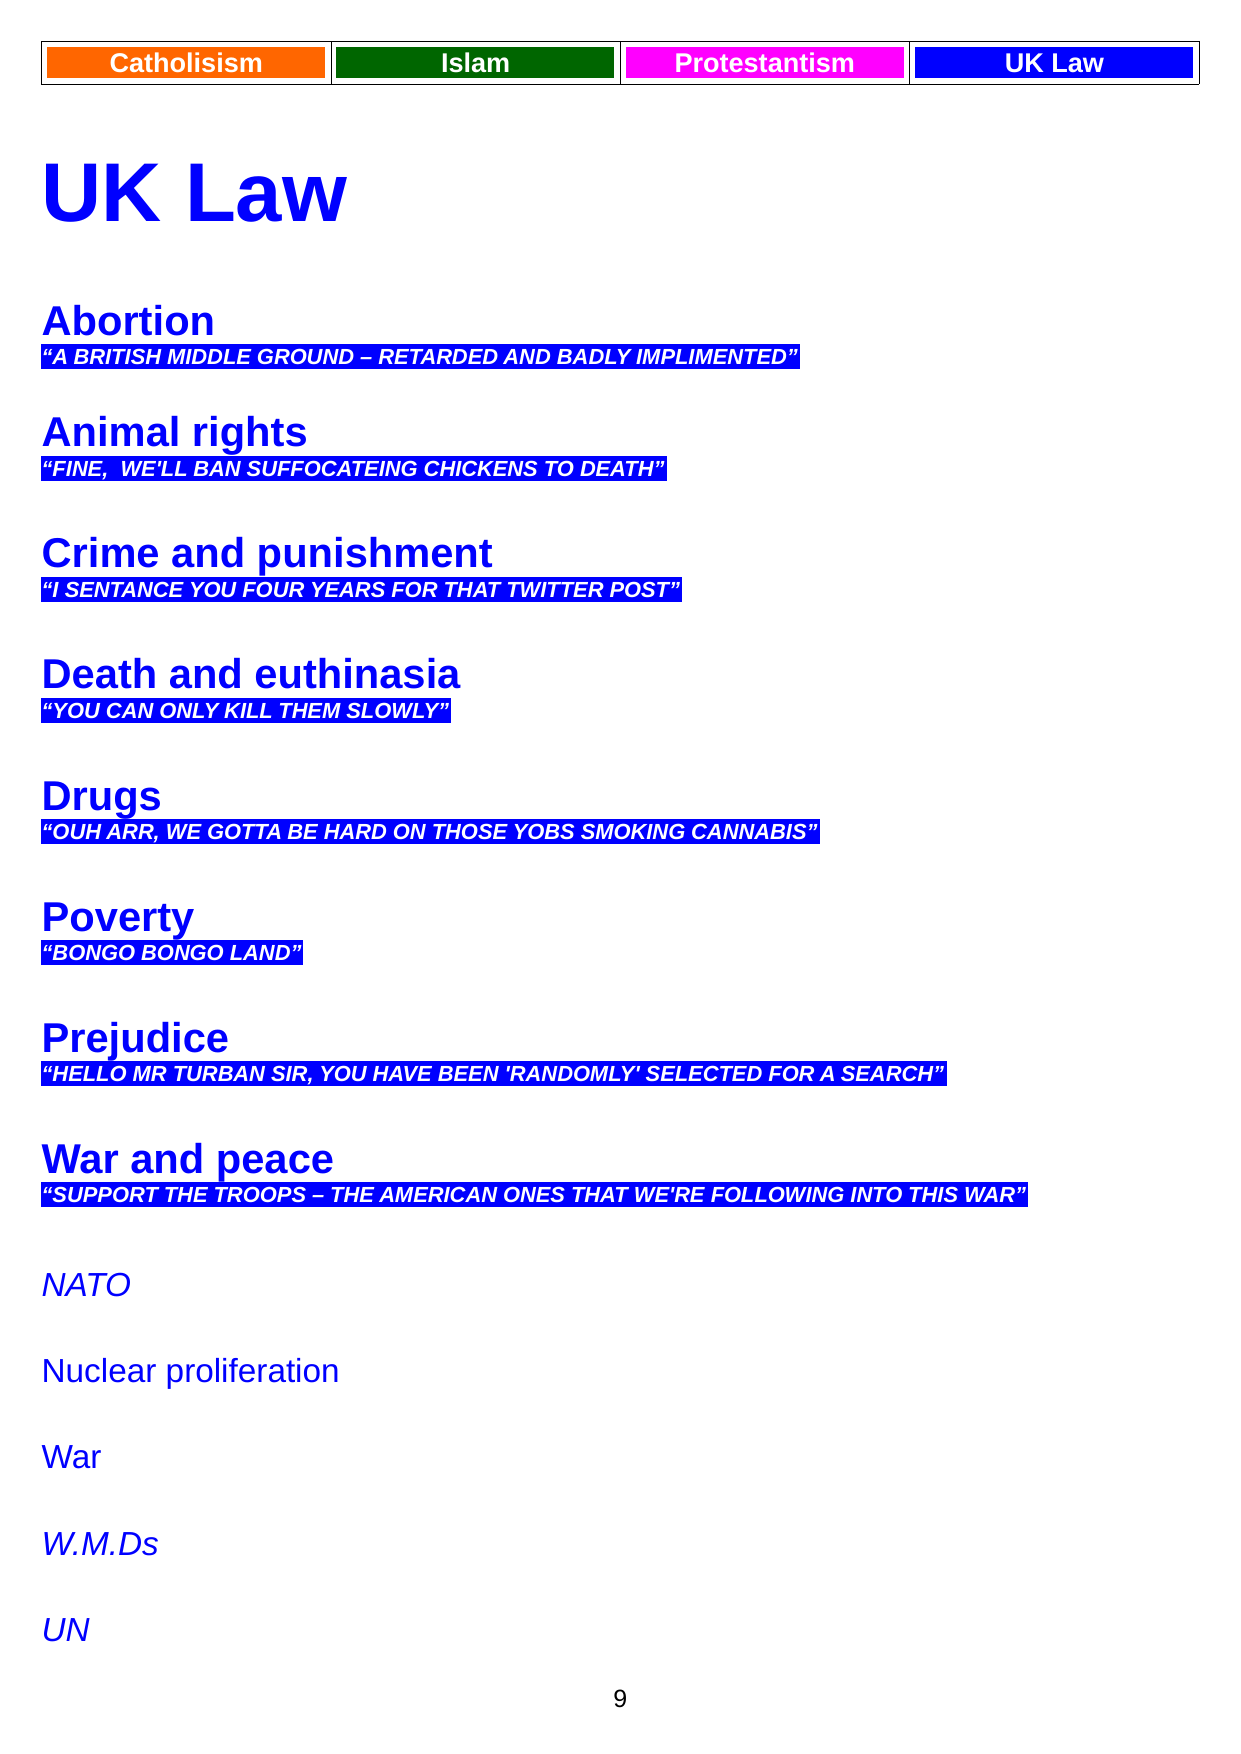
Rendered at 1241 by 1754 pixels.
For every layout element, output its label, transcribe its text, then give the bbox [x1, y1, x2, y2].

text Prejudice [41, 1013, 1199, 1061]
text Animal rights [41, 408, 1199, 456]
text “HELLO MR TURBAN SIR, YOU HAVE BEEN 'RANDOMLY' SELECTED FOR A SEARCH” [41, 1061, 1199, 1086]
text “FINE, WE'LL BAN SUFFOCATEING CHICKENS TO DEATH” [41, 456, 1199, 481]
text Nuclear proliferation [41, 1351, 1199, 1389]
text Death and euthinasia [41, 650, 1199, 698]
text NATO [41, 1265, 1199, 1303]
text UK Law [41, 143, 1199, 239]
text “A BRITISH MIDDLE GROUND – RETARDED AND BADLY IMPLIMENTED” [41, 344, 1199, 369]
text UN [41, 1610, 1199, 1648]
text Poverty [41, 892, 1199, 940]
text “I SENTANCE YOU FOUR YEARS FOR THAT TWITTER POST” [41, 577, 1199, 650]
text Crime and punishment [41, 529, 1199, 577]
text War [41, 1437, 1199, 1476]
text Abortion [41, 239, 1199, 344]
text W.M.Ds [41, 1524, 1199, 1562]
text “YOU CAN ONLY KILL THEM SLOWLY” [41, 698, 1199, 723]
text “BONGO BONGO LAND” [41, 940, 1199, 965]
text “OUH ARR, WE GOTTA BE HARD ON THOSE YOBS SMOKING CANNABIS” [41, 819, 1199, 844]
text Drugs [41, 771, 1199, 819]
text War and peace “SUPPORT THE TROOPS – THE AMERICAN ONES THAT WE'RE FOLLOWING INTO THIS WAR” [41, 1134, 1199, 1207]
